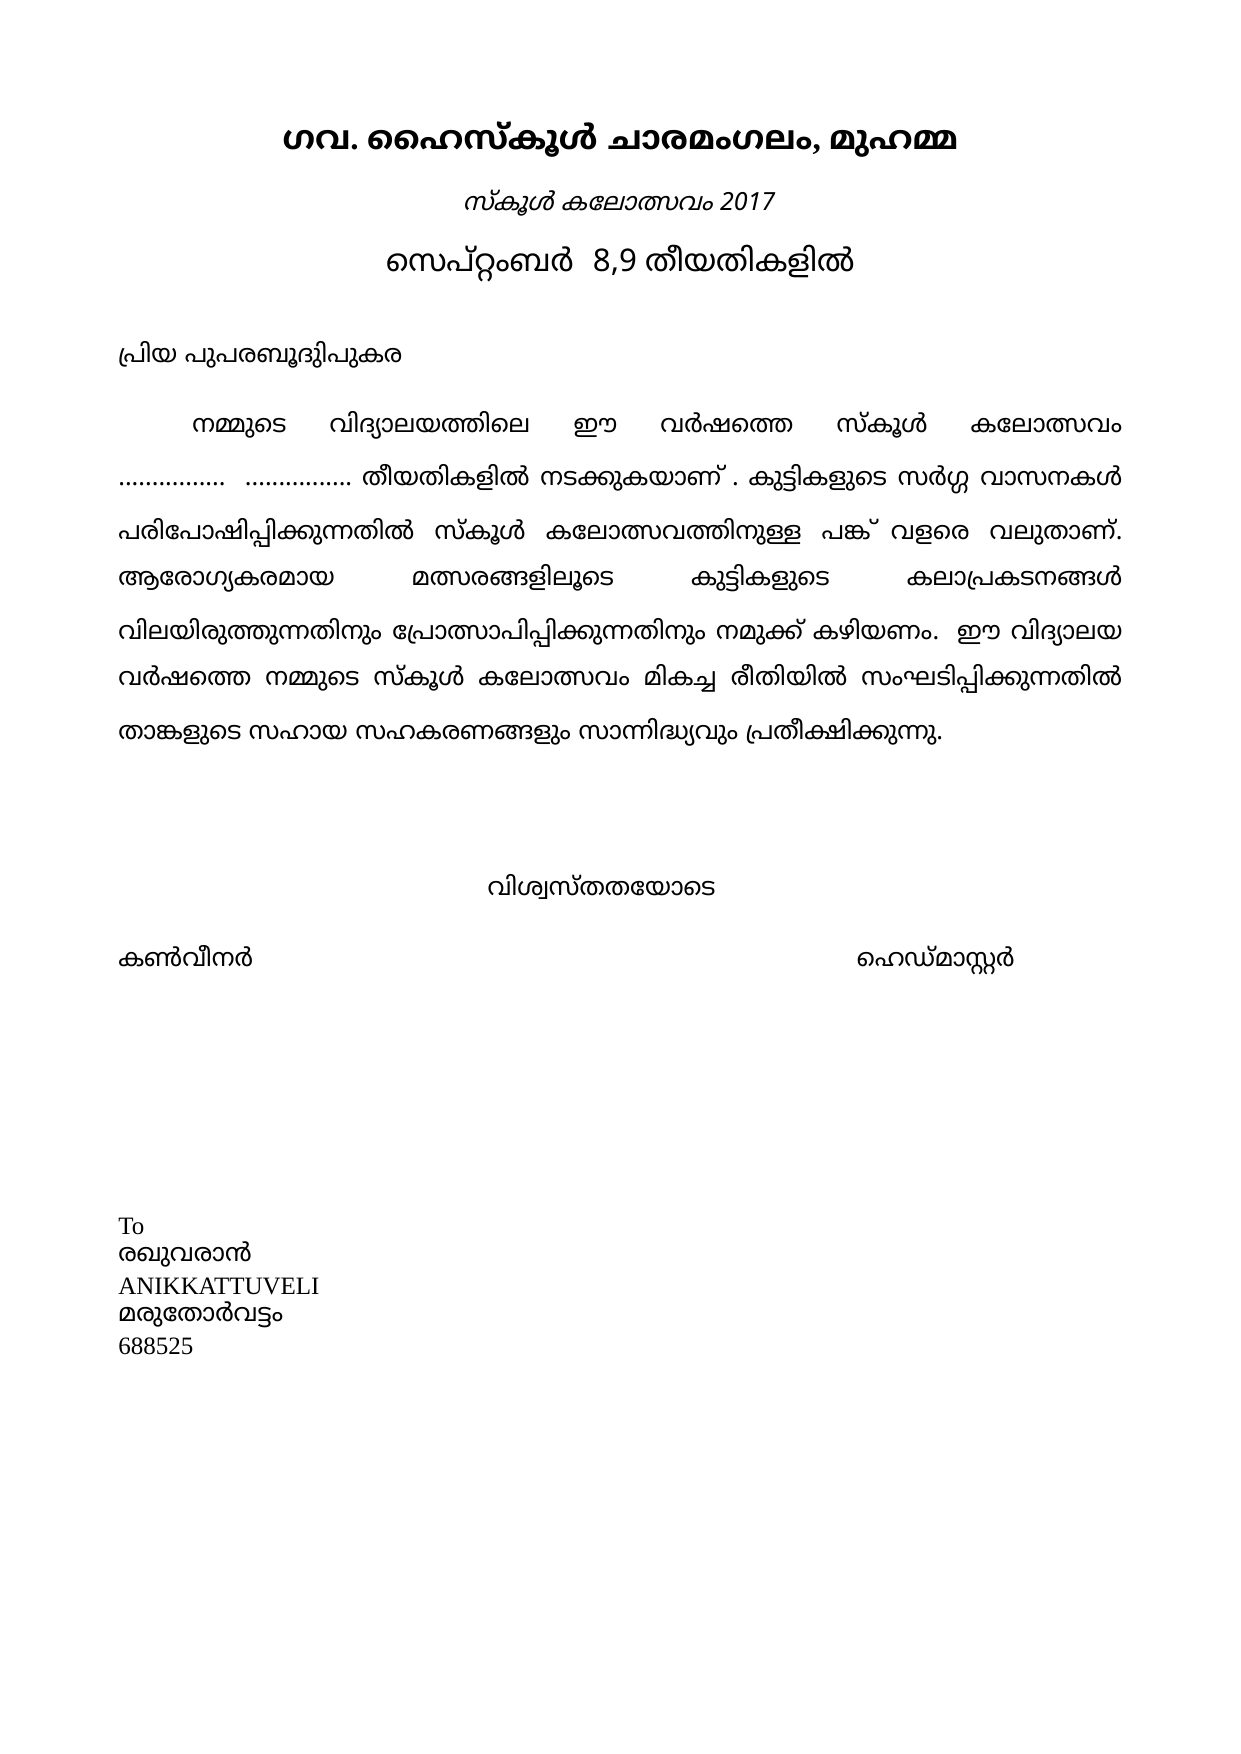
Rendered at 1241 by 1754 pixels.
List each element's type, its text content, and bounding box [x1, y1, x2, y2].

text ANIKKATTUVELI [118, 1271, 1122, 1300]
text ഗവ. ഹൈസ്കൂള്‍ ചാരമംഗലം, മുഹമ്മ [118, 118, 1122, 162]
text മരുതോര്‍വട്ടം [118, 1300, 1122, 1331]
text To [118, 1211, 1122, 1240]
text സെപ്റ്റംബര്‍ 8,9 തീയതികളില്‍ [118, 238, 1122, 284]
text കണ്‍വീനര്‍ ഹെഡ്‌മാസ്റ്റര്‍ [118, 939, 1122, 976]
text നമ്മുടെ വിദ്യാലയത്തിലെ ഈ വര്‍ഷത്തെ സ്കൂള്‍ കലോത്സവം ................ ................ തീയതികളില്‍ നടക്കുകയാണ് . കുട്ടികളുടെ സര്‍ഗ്ഗ വാസനകള്‍ പരിപോഷിപ്പിക്കുന്നതില്‍ സ്കൂള്‍ കലോത്സവത്തിനുള്ള പങ്ക് വളരെ വലുതാണ്. ആരോഗ്യകരമായ മത്സരങ്ങളിലൂടെ കുട്ടികളുടെ കലാപ്രകടനങ്ങള്‍ വിലയിരുത്തുന്നതിനും പ്രോത്സാപിപ്പിക്കുന്നതിനും നമുക്ക് കഴിയണം. ഈ വിദ്യാലയ വര്‍ഷത്തെ നമ്മുടെ സ്കൂള്‍ കലോത്സവം മികച്ച രീതിയില്‍ സംഘടിപ്പിക്കുന്നതില്‍ താങ്കളുടെ സഹായ സഹകരണങ്ങളും സാന്നിദ്ധ്യവും പ്രതീക്ഷിക്കുന്നു. [118, 406, 1122, 749]
text ‌‌ [118, 801, 1122, 835]
text 688525 [118, 1331, 1122, 1360]
text വിശ്വസ്തതയോടെ [118, 869, 1122, 905]
text സ്കൂള്‍ കലോത്സവം 2017 [118, 184, 1122, 220]
text പ്രിയ പുപരബൂദുിപുകര [118, 341, 1122, 372]
text രഖുവരാൻ [118, 1240, 1122, 1271]
